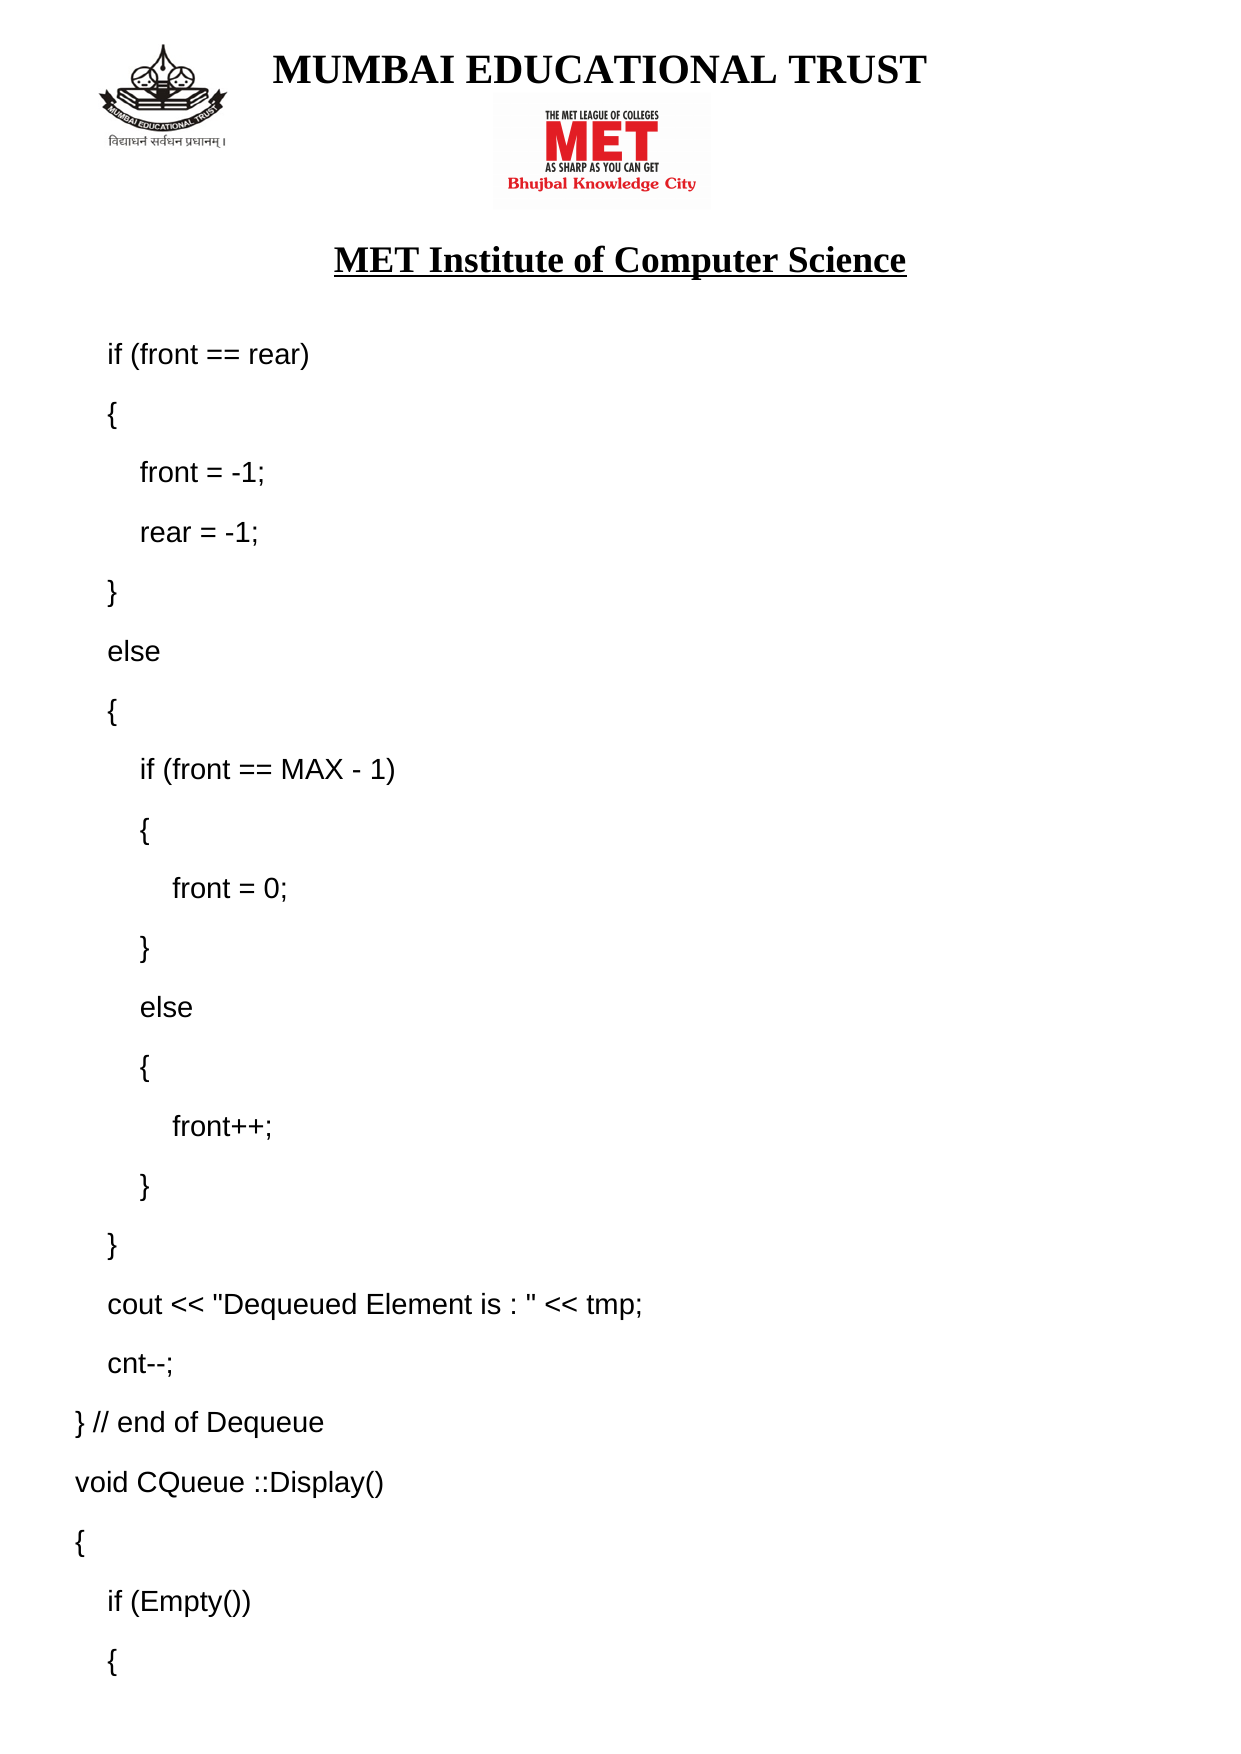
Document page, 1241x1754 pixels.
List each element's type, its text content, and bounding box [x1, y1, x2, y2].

text else [75, 990, 1165, 1023]
text } [75, 1227, 1165, 1261]
text cnt--; [75, 1346, 1165, 1379]
text front = 0; [75, 871, 1165, 904]
text } [75, 1168, 1165, 1201]
text { [75, 1049, 1165, 1083]
picture [98, 44, 228, 148]
text { [75, 693, 1165, 726]
text front = -1; [75, 455, 1165, 489]
text } [75, 930, 1165, 964]
text { [75, 1643, 1165, 1676]
text { [75, 396, 1165, 429]
text cout << "Dequeued Element is : " << tmp; [75, 1287, 1165, 1320]
text { [75, 812, 1165, 845]
text else [75, 633, 1165, 667]
text rear = -1; [75, 515, 1165, 548]
text if (front == rear) [75, 337, 1165, 370]
text } [75, 574, 1165, 608]
picture [492, 92, 712, 210]
text if (front == MAX - 1) [75, 752, 1165, 786]
text if (Empty()) [75, 1583, 1165, 1617]
text front++; [75, 1108, 1165, 1142]
text void CQueue ::Display() [75, 1465, 1165, 1498]
text } // end of Dequeue [75, 1405, 1165, 1439]
text { [75, 1524, 1165, 1558]
